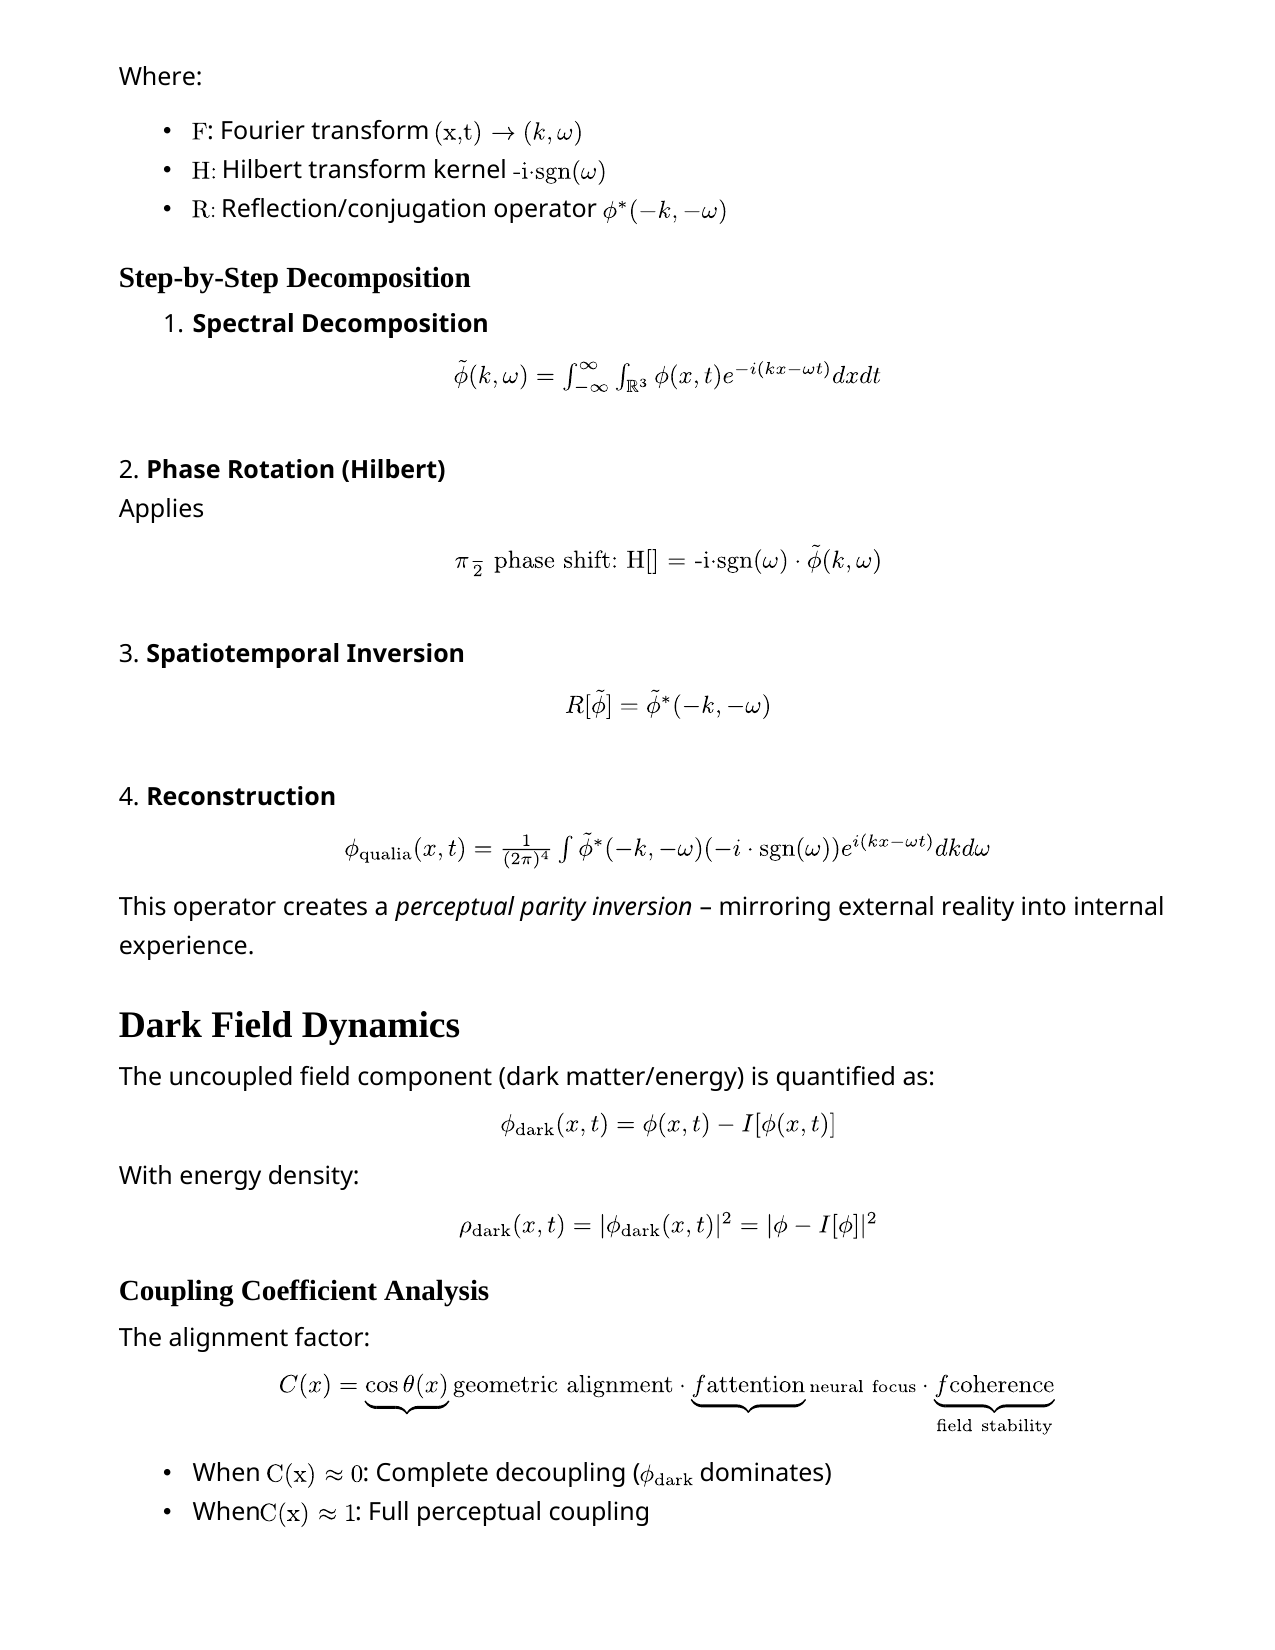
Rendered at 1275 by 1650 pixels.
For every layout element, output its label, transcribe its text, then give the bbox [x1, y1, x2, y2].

subtitle Dark Field Dynamics [118, 1003, 1216, 1046]
list When : Complete decoupling ( dominates) [163, 1455, 1216, 1489]
list When: Full perceptual coupling [163, 1494, 1216, 1528]
text 2. Phase Rotation (Hilbert) Applies [118, 412, 1216, 524]
text This operator creates a perceptual parity inversion – mirroring external reality into internal experience. [118, 889, 1216, 962]
list Hilbert transform kernel [163, 152, 1216, 186]
subtitle Step-by-Step Decomposition [118, 260, 1216, 293]
text 4. Reconstruction [118, 739, 1216, 812]
text The uncoupled field component (dark matter/energy) is quantified as: [118, 1058, 1216, 1093]
list Reflection/conjugation operator [163, 191, 1216, 225]
text The alignment factor: [118, 1319, 1216, 1353]
text Where: [118, 58, 1216, 93]
subtitle Coupling Coefficient Analysis [118, 1273, 1216, 1307]
list : Fourier transform [163, 113, 1216, 147]
text 3. Spatiotemporal Inversion [118, 596, 1216, 669]
list Spectral Decomposition [163, 306, 1216, 340]
text With energy density: [118, 1158, 1216, 1192]
